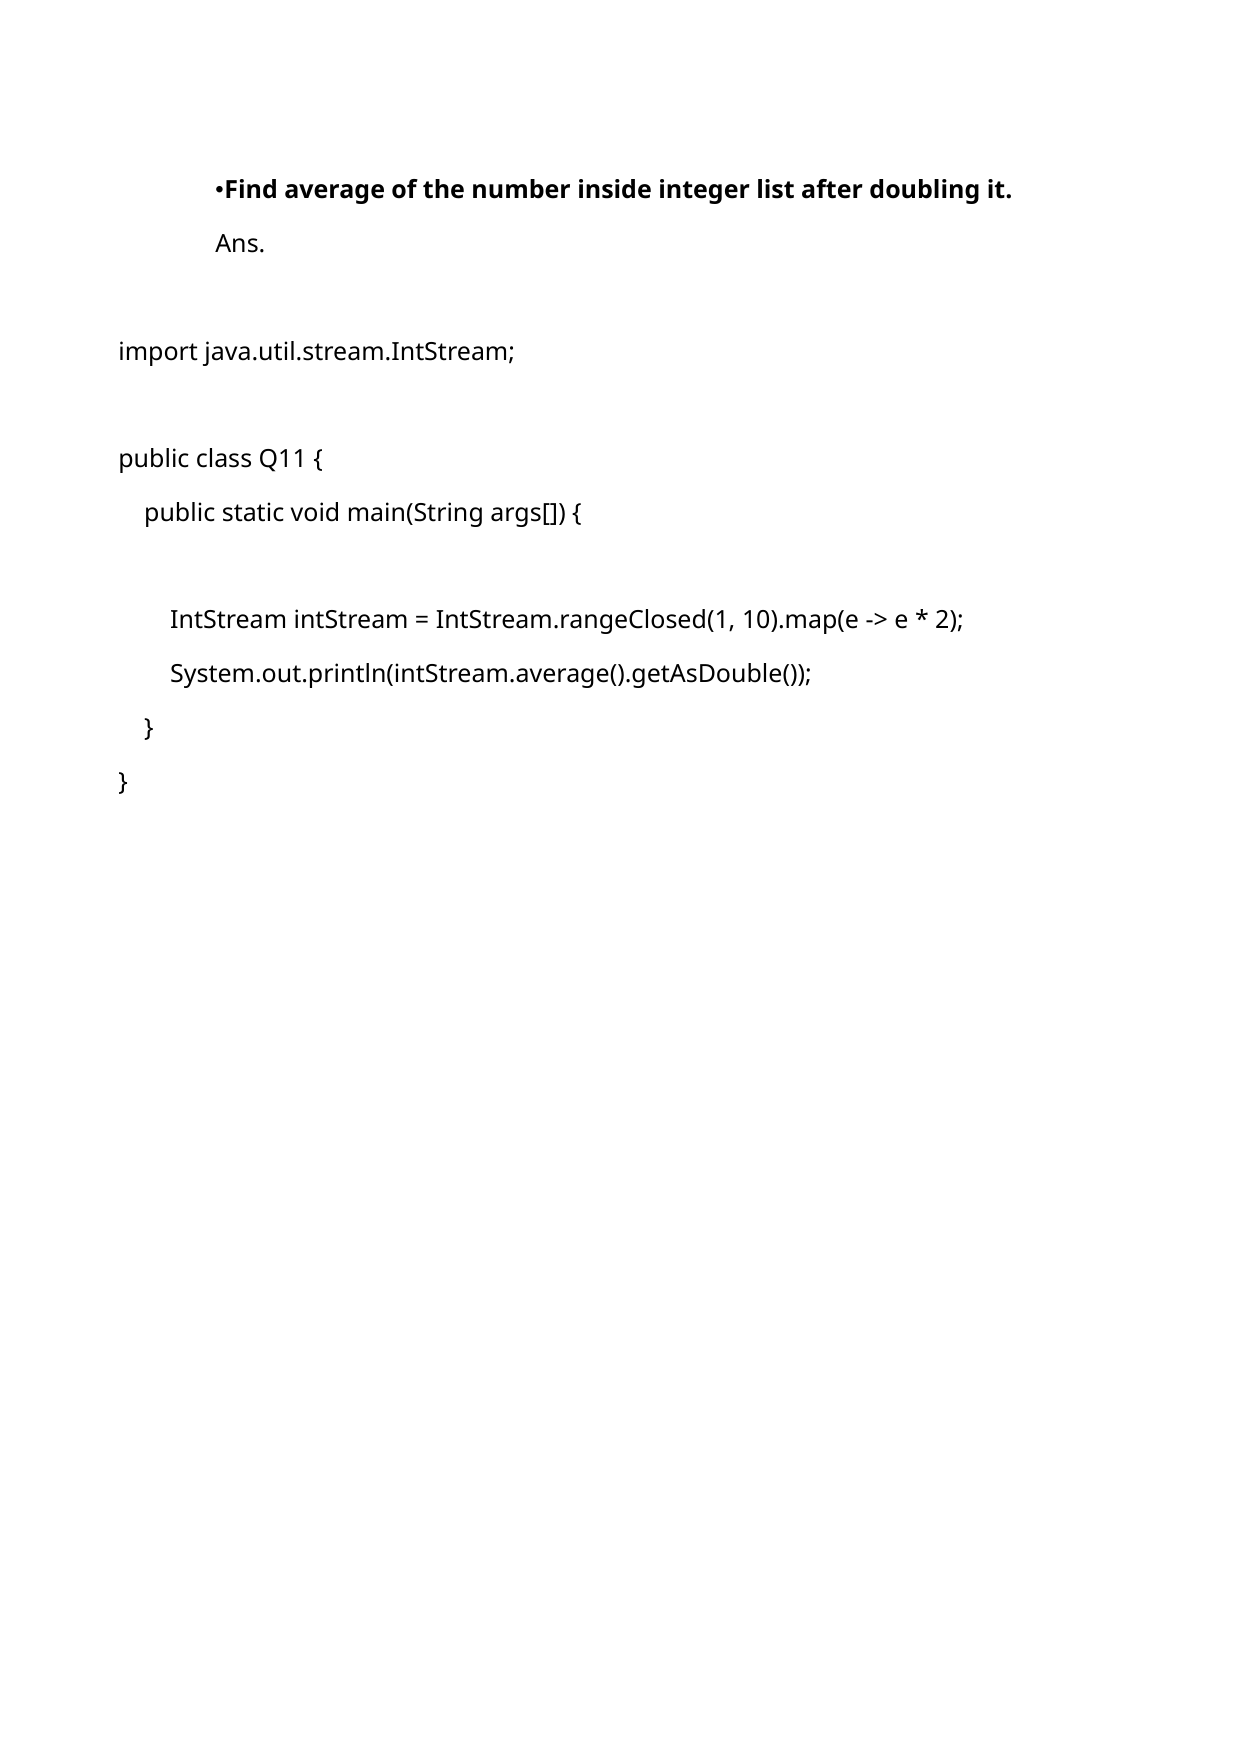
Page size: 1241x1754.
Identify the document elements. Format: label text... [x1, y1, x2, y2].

text } [118, 763, 1122, 797]
text import java.util.stream.IntStream; [118, 333, 1122, 367]
text public class Q11 { [118, 441, 1122, 475]
list Find average of the number inside integer list after doubling it. [142, 172, 1122, 206]
text System.out.println(intStream.average().getAsDouble()); [118, 656, 1122, 690]
text public static void main(String args[]) { [118, 494, 1122, 528]
list Ans. [142, 226, 1122, 260]
text IntStream intStream = IntStream.rangeClosed(1, 10).map(e -> e * 2); [118, 602, 1122, 636]
text } [118, 709, 1122, 743]
